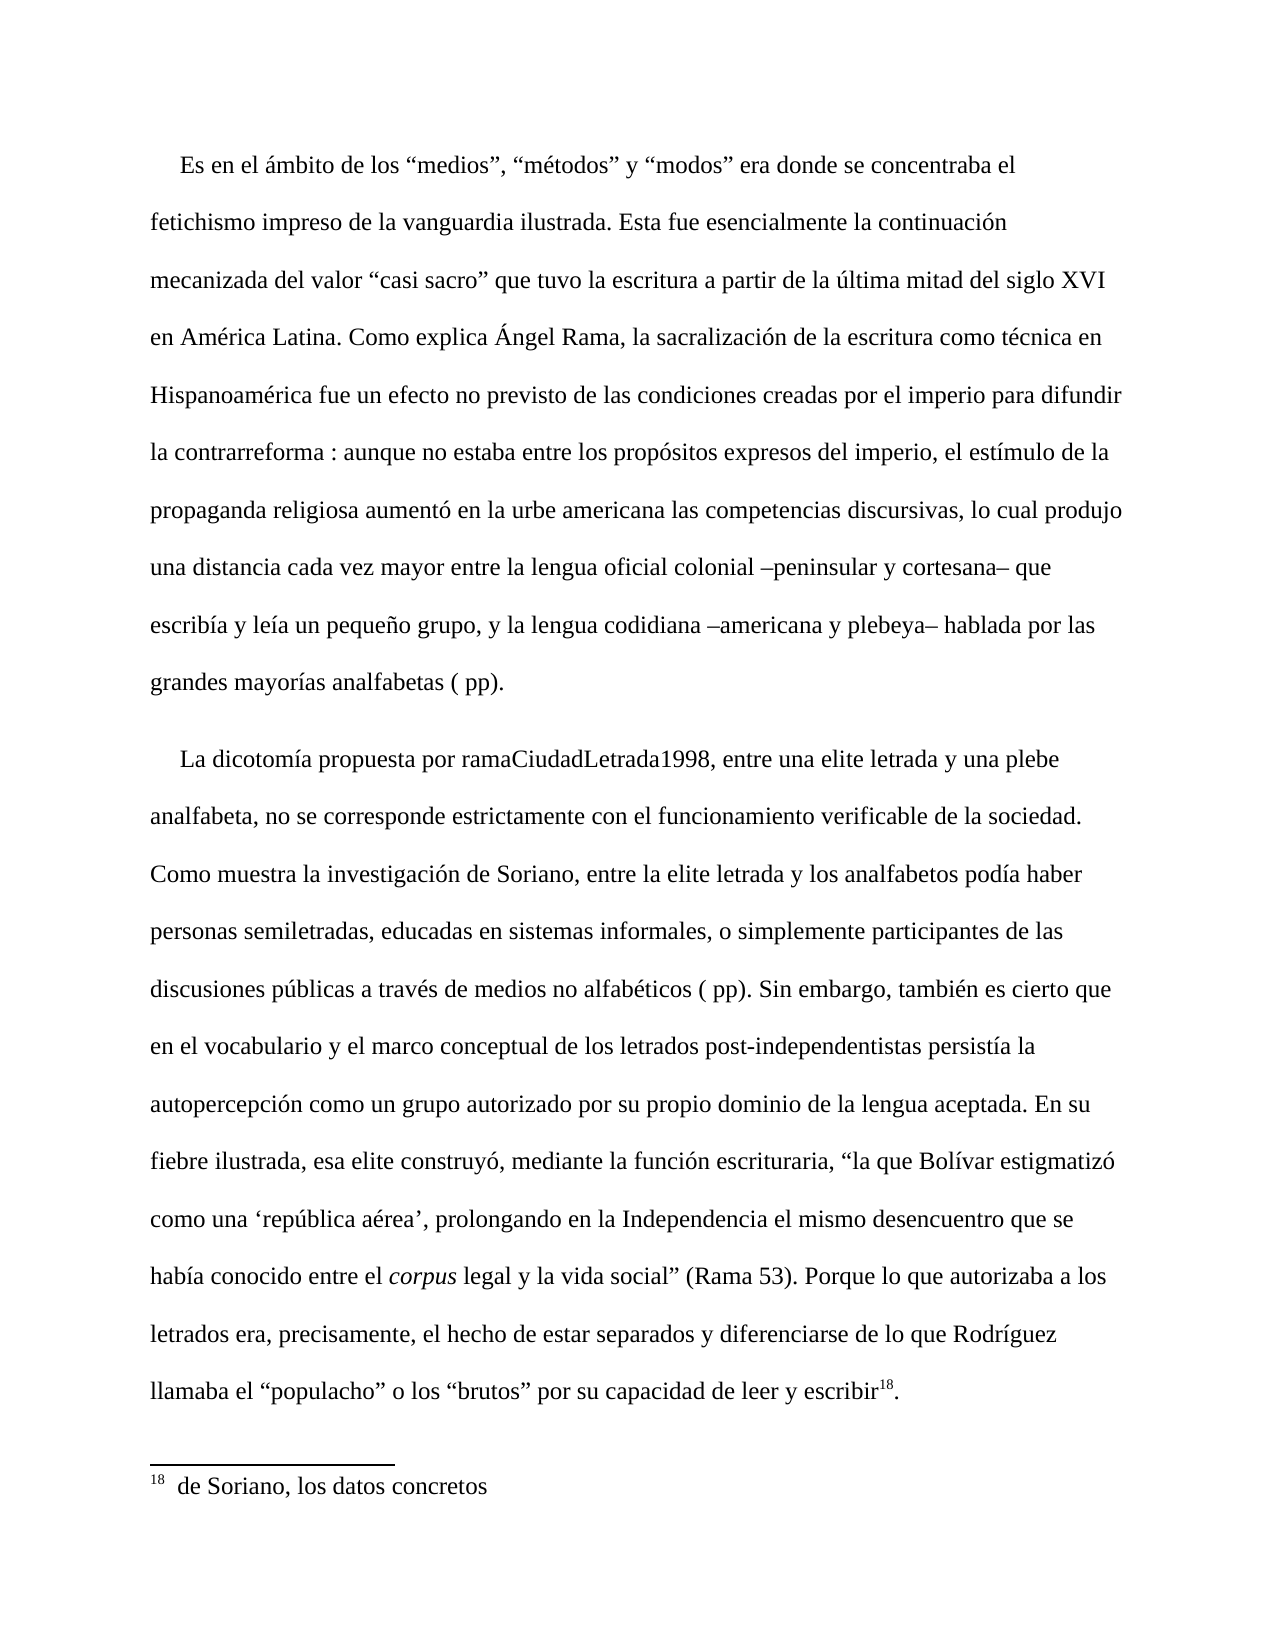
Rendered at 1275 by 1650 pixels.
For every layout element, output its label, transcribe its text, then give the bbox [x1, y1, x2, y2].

text La dicotomía propuesta por ramaCiudadLetrada1998, entre una elite letrada y una plebe analfabeta, no se corresponde estrictamente con el funcionamiento verificable de la sociedad. Como muestra la investigación de Soriano, entre la elite letrada y los analfabetos podía haber personas semiletradas, educadas en sistemas informales, o simplemente participantes de las discusiones públicas a través de medios no alfabéticos ( pp). Sin embargo, también es cierto que en el vocabulario y el marco conceptual de los letrados post-independentistas persistía la autopercepción como un grupo autorizado por su propio dominio de la lengua aceptada. En su fiebre ilustrada, esa elite construyó, mediante la función escrituraria, “la que Bolívar estigmatizó como una ‘república aérea’, prolongando en la Independencia el mismo desencuentro que se había conocido entre el corpus legal y la vida social” (Rama 53). Porque lo que autorizaba a los letrados era, precisamente, el hecho de estar separados y diferenciarse de lo que Rodríguez llamaba el “populacho” o los “brutos” por su capacidad de leer y escribir. [150, 744, 1125, 1405]
text de Soriano, los datos concretos [150, 1471, 1125, 1500]
text Es en el ámbito de los “medios”, “métodos” y “modos” era donde se concentraba el fetichismo impreso de la vanguardia ilustrada. Esta fue esencialmente la continuación mecanizada del valor “casi sacro” que tuvo la escritura a partir de la última mitad del siglo XVI en América Latina. Como explica Ángel Rama, la sacralización de la escritura como técnica en Hispanoamérica fue un efecto no previsto de las condiciones creadas por el imperio para difundir la contrarreforma : aunque no estaba entre los propósitos expresos del imperio, el estímulo de la propaganda religiosa aumentó en la urbe americana las competencias discursivas, lo cual produjo una distancia cada vez mayor entre la lengua oficial colonial –peninsular y cortesana– que escribía y leía un pequeño grupo, y la lengua codidiana –americana y plebeya– hablada por las grandes mayorías analfabetas ( pp). [150, 150, 1125, 696]
